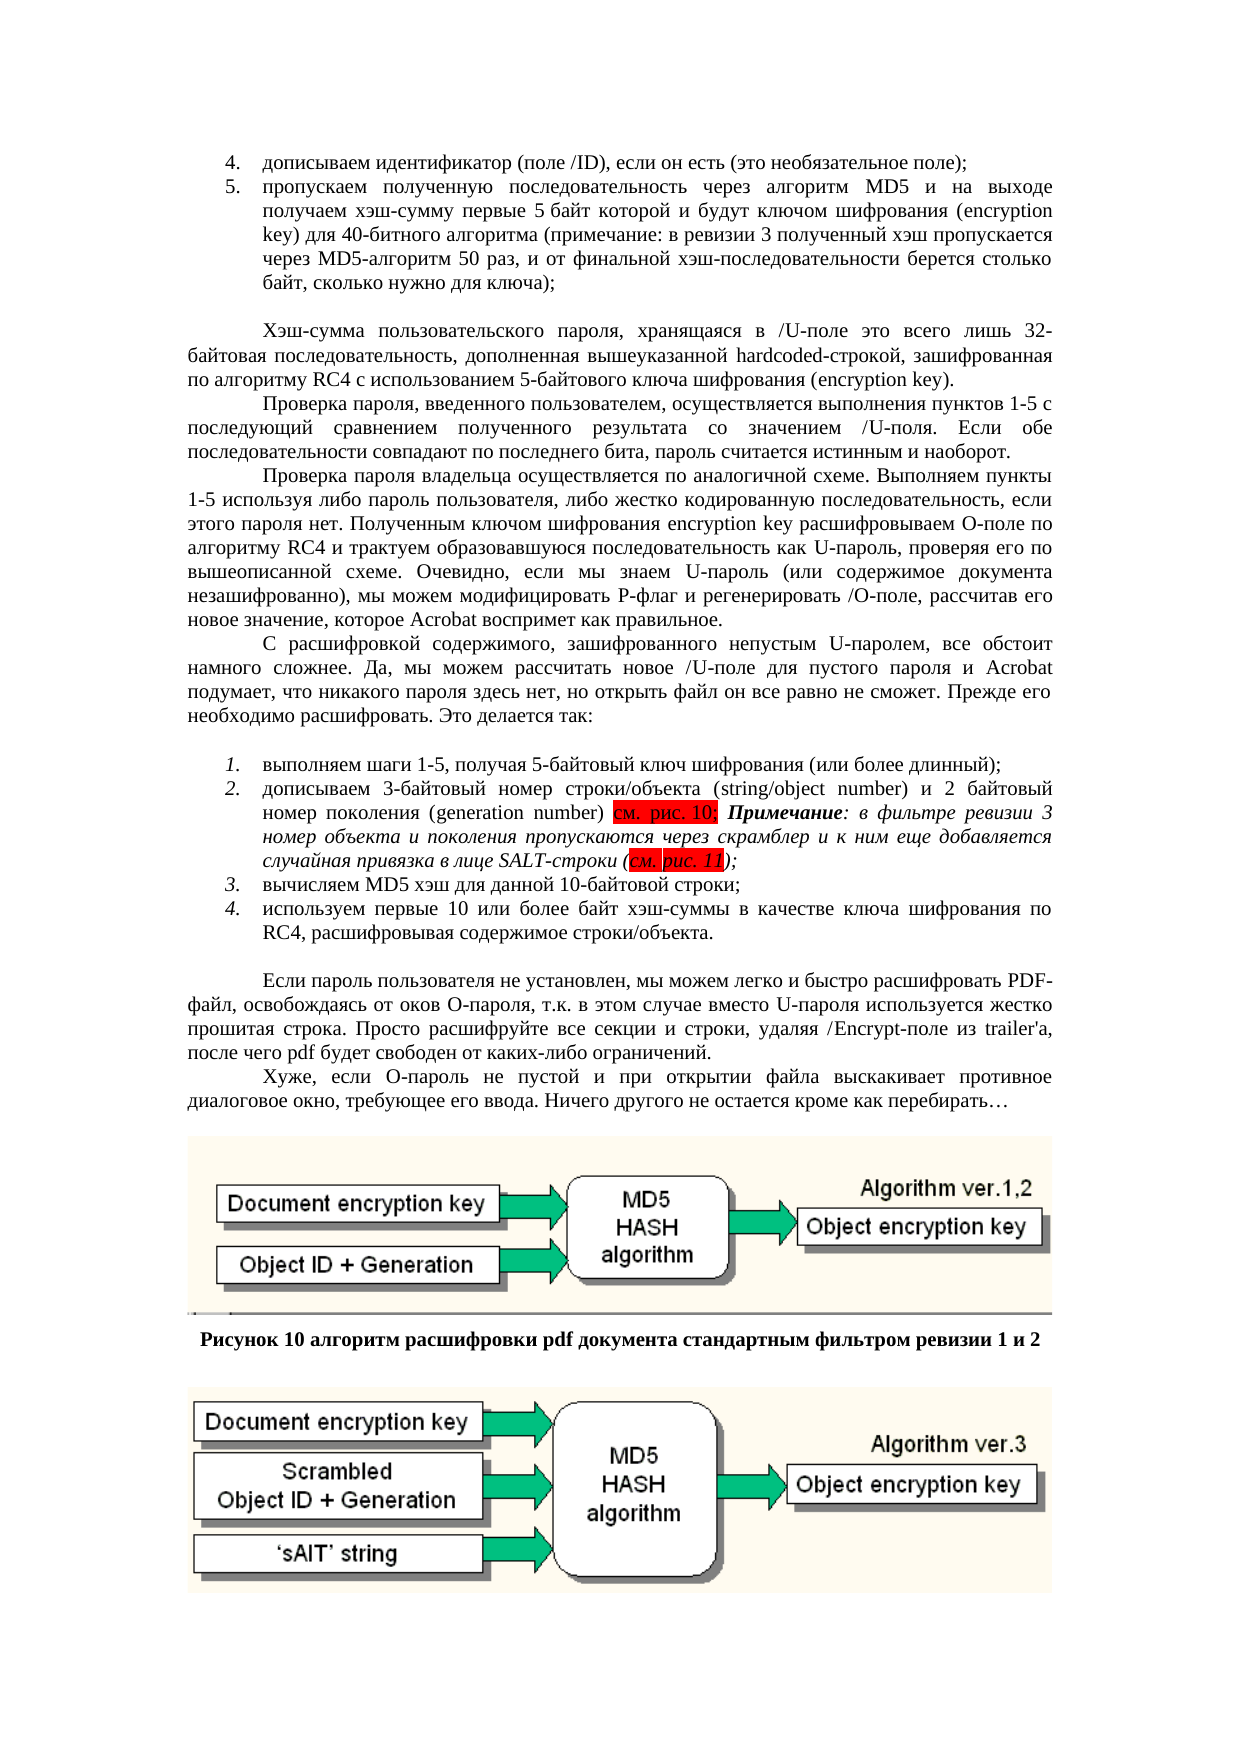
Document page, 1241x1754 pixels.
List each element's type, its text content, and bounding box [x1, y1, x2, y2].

text Проверка пароля владельца осуществляется по аналогичной схеме. Выполняем пункты 1-5 используя либо пароль пользователя, либо жестко кодированную последовательность, если этого пароля нет. Полученным ключом шифрования encryption key расшифровываем O-поле по алгоритму RC4 и трактуем образовавшуюся последовательность как U-пароль, проверяя его по вышеописанной схеме. Очевидно, если мы знаем U-пароль (или содержимое документа незашифрованно), мы можем модифицировать P-флаг и регенерировать /O-поле, рассчитав его новое значение, которое Acrobat воспримет как правильное. [187, 463, 1053, 631]
list вычисляем MD5 хэш для данной 10-байтовой строки; [225, 872, 1053, 896]
list используем первые 10 или более байт хэш-суммы в качестве ключа шифрования по RC4, расшифровывая содержимое строки/объекта. [225, 896, 1053, 944]
text Проверка пароля, введенного пользователем, осуществляется выполнения пунктов 1-5 с последующий сравнением полученного результата со значением /U-поля. Если обе последовательности совпадают по последнего бита, пароль считается истинным и наоборот. [187, 391, 1053, 463]
text Хуже, если O-пароль не пустой и при открытии файла выскакивает противное диалоговое окно, требующее его ввода. Ничего другого не остается кроме как перебирать… [187, 1064, 1053, 1112]
list пропускаем полученную последовательность через алгоритм MD5 и на выходе получаем хэш-сумму первые 5 байт которой и будут ключом шифрования (encryption key) для 40-битного алгоритма (примечание: в ревизии 3 полученный хэш пропускается через MD5-алгоритм 50 раз, и от финальной хэш-последовательности берется столько байт, сколько нужно для ключа); [225, 174, 1053, 294]
list дописываем идентификатор (поле /ID), если он есть (это необязательное поле); [225, 150, 1053, 174]
list выполняем шаги 1-5, получая 5-байтовый ключ шифрования (или более длинный); [225, 752, 1053, 776]
text Хэш-сумма пользовательского пароля, хранящаяся в /U-поле это всего лишь 32-байтовая последовательность, дополненная вышеуказанной hardcoded-строкой, зашифрованная по алгоритму RC4 с использованием 5-байтового ключа шифрования (encryption key). [187, 318, 1053, 391]
text С расшифровкой содержимого, зашифрованного непустым U-паролем, все обстоит намного сложнее. Да, мы можем рассчитать новое /U-поле для пустого пароля и Acrobat подумает, что никакого пароля здесь нет, но открыть файл он все равно не сможет. Прежде его необходимо расшифровать. Это делается так: [187, 631, 1053, 727]
picture [187, 1136, 1053, 1315]
text Рисунок 10 алгоритм расшифровки pdf документа стандартным фильтром ревизии 1 и 2 [187, 1327, 1053, 1351]
list дописываем 3-байтовый номер строки/объекта (string/object number) и 2 байтовый номер поколения (generation number) см. рис. 10; Примечание: в фильтре ревизии 3 номер объекта и поколения пропускаются через скрамблер и к ним еще добавляется случайная привязка в лице SALT-строки (см. рис. 11); [225, 776, 1053, 872]
text Если пароль пользователя не установлен, мы можем легко и быстро расшифровать PDF-файл, освобождаясь от оков O-пароля, т.к. в этом случае вместо U-пароля используется жестко прошитая строка. Просто расшифруйте все секции и строки, удаляя /Encrypt-поле из trailer'а, после чего pdf будет свободен от каких-либо ограничений. [187, 968, 1053, 1064]
picture [187, 1387, 1052, 1593]
